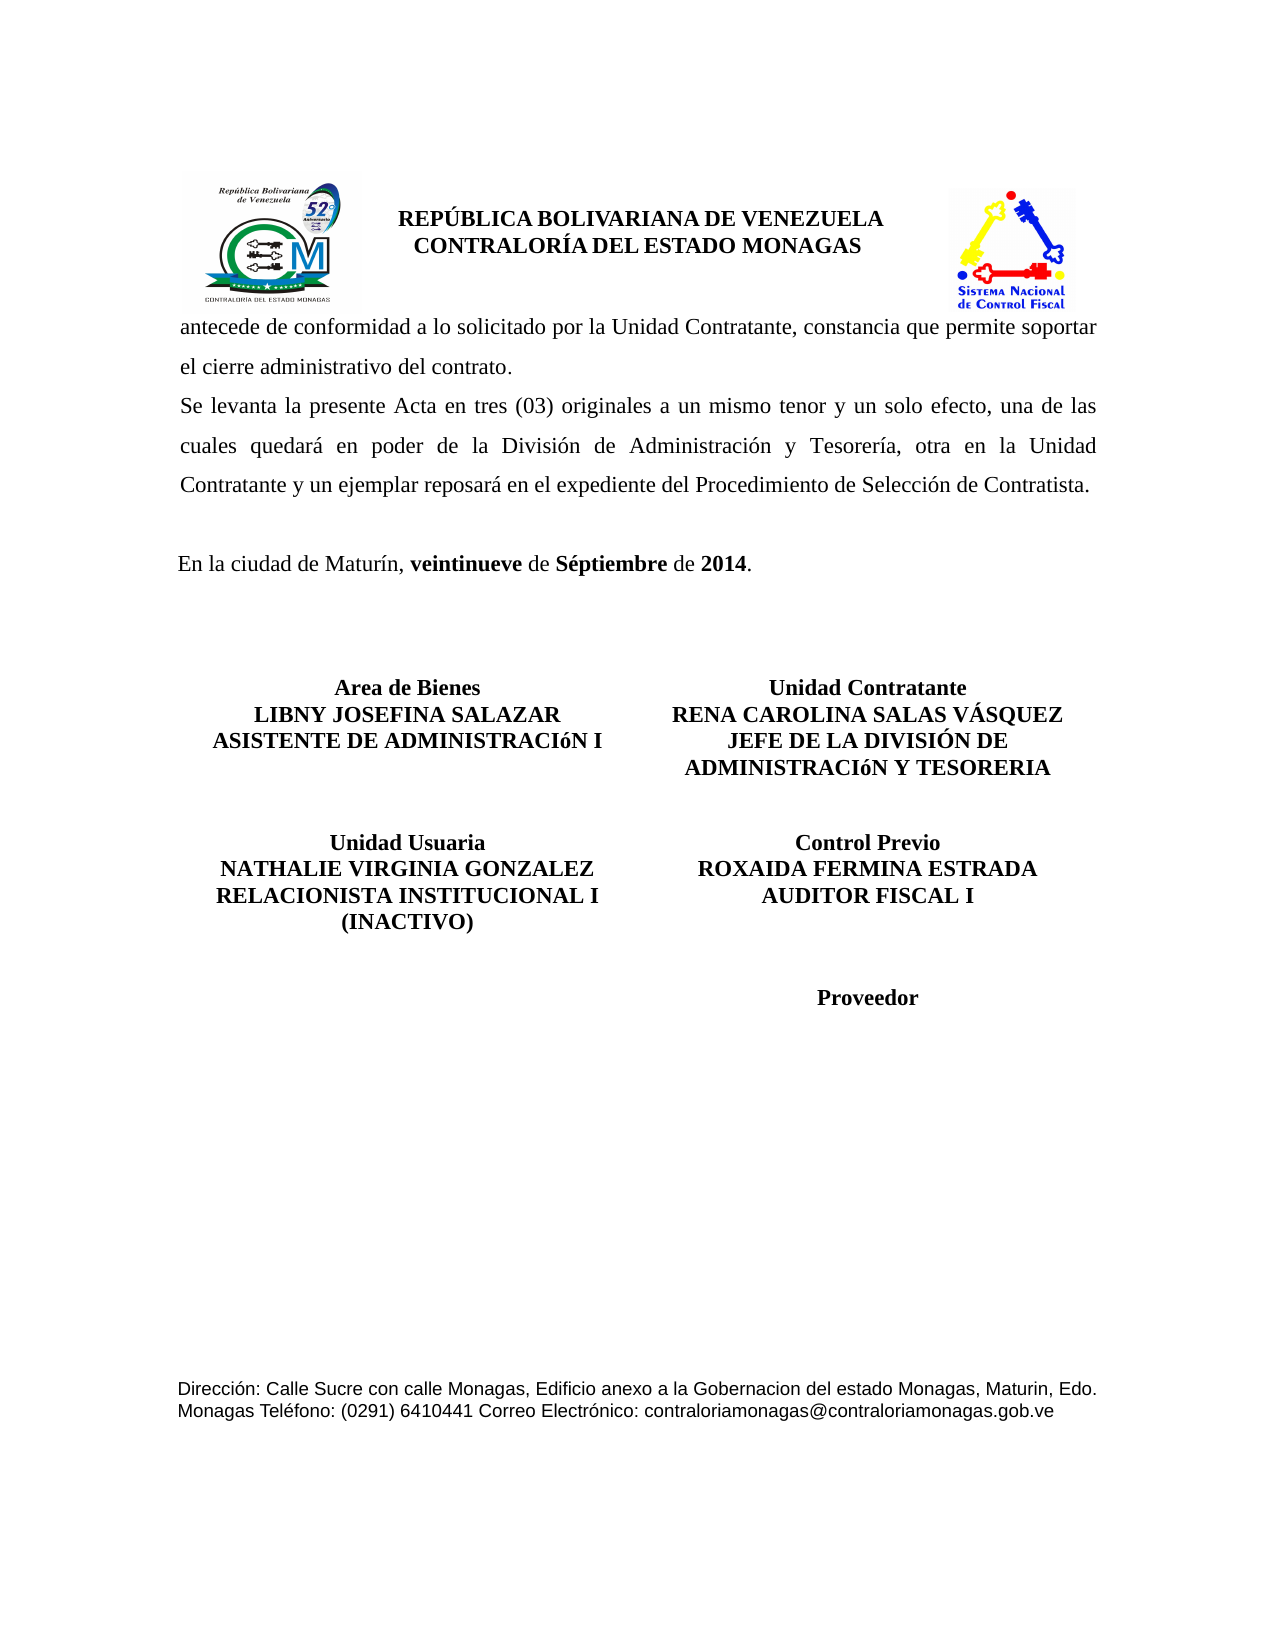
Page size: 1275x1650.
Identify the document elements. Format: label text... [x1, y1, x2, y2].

table_header Unidad Contratante RENA CAROLINA SALAS VÁSQUEZ JEFE DE LA DIVISIÓN DE ADMINISTRACIóN Y TESORERIA [638, 669, 1098, 786]
table_cell Unidad Usuaria NATHALIE VIRGINIA GONZALEZ RELACIONISTA INSTITUCIONAL I (INACTIVO) [177, 824, 637, 940]
table_cell [177, 940, 637, 978]
table_cell Proveedor [638, 978, 1098, 1042]
text antecede de conformidad a lo solicitado por la Unidad Contratante, constancia que permite soportar el cierre administrativo del contrato. [180, 313, 1098, 379]
text Se levanta la presente Acta en tres (03) originales a un mismo tenor y un solo efecto, una de las cuales quedará en poder de la División de Administración y Tesorería, otra en la Unidad Contratante y un ejemplar reposará en el expediente del Procedimiento de Selección de Contratista. [180, 392, 1098, 497]
picture [948, 188, 1076, 312]
text En la ciudad de Maturín, veintinueve de Séptiembre de 2014. [177, 550, 1098, 576]
table_cell [638, 786, 1098, 823]
table_header Area de Bienes LIBNY JOSEFINA SALAZAR ASISTENTE DE ADMINISTRACIóN I [177, 669, 637, 786]
picture [182, 171, 363, 314]
table_cell [177, 786, 637, 823]
table_cell Control Previo ROXAIDA FERMINA ESTRADA AUDITOR FISCAL I [638, 824, 1098, 940]
table_cell [638, 940, 1098, 978]
table_cell [177, 978, 637, 1042]
